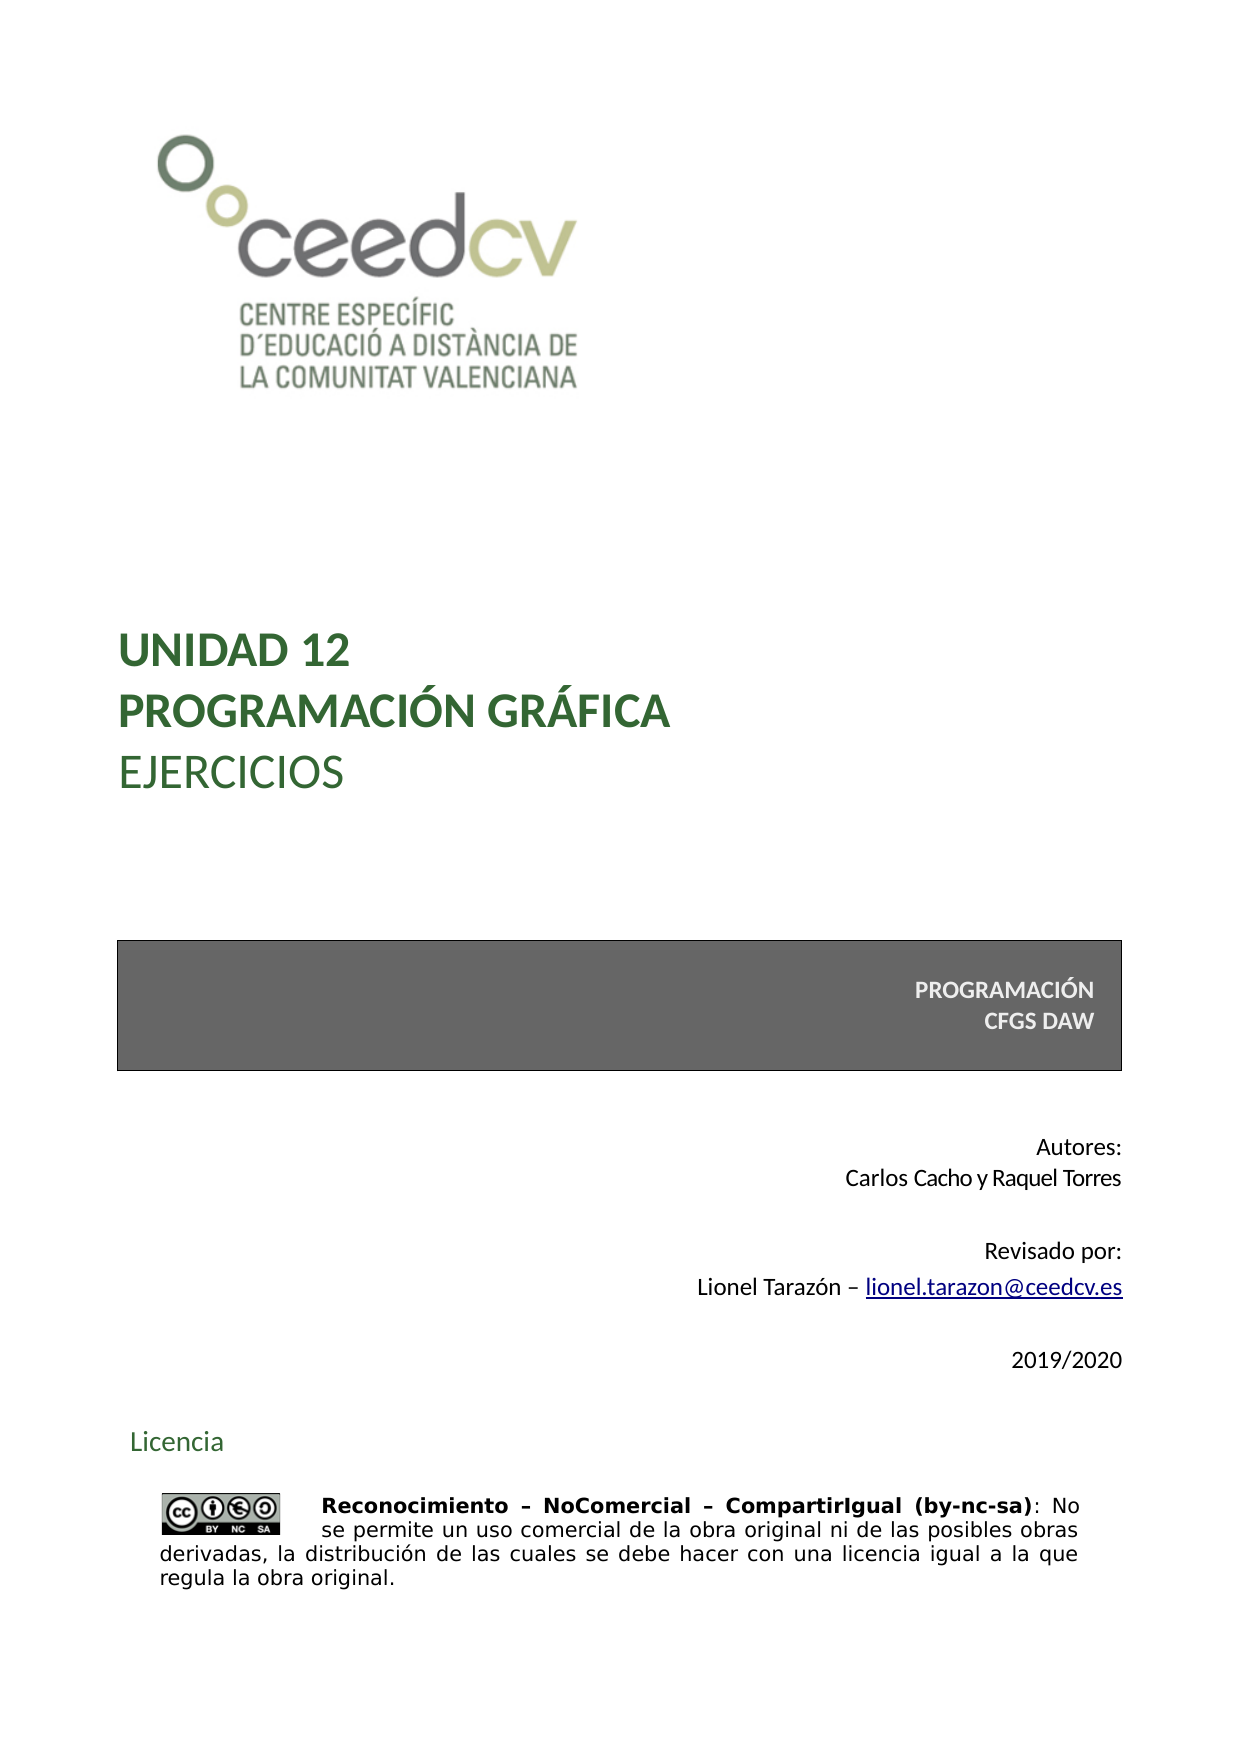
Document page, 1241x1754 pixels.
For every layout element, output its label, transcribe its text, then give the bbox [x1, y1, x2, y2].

picture [118, 107, 681, 417]
text PROGRAMACIÓN [121, 974, 1094, 1005]
picture [161, 1493, 281, 1535]
text CFGS DAW [121, 1005, 1094, 1036]
text Lionel Tarazón – lionel.tarazon@ceedcv.es [231, 1271, 1122, 1302]
text Reconocimiento – NoComercial – CompartirIgual (by-nc-sa): No se permite un uso comercial de la obra original ni de las posibles obras derivadas, la distribución de las cuales se debe hacer con una licencia igual a la que regula la obra original. [159, 1494, 1080, 1591]
text Programación gráfica [118, 678, 1122, 739]
text Carlos Cacho y Raquel Torres [118, 1162, 1122, 1192]
text Revisado por: [231, 1235, 1122, 1265]
text UNIDAD 12 [118, 617, 1122, 678]
text ejercicios [118, 739, 1122, 801]
text Autores: [118, 1131, 1122, 1162]
text 2019/2020 [231, 1344, 1122, 1375]
text Licencia [118, 1423, 1122, 1458]
